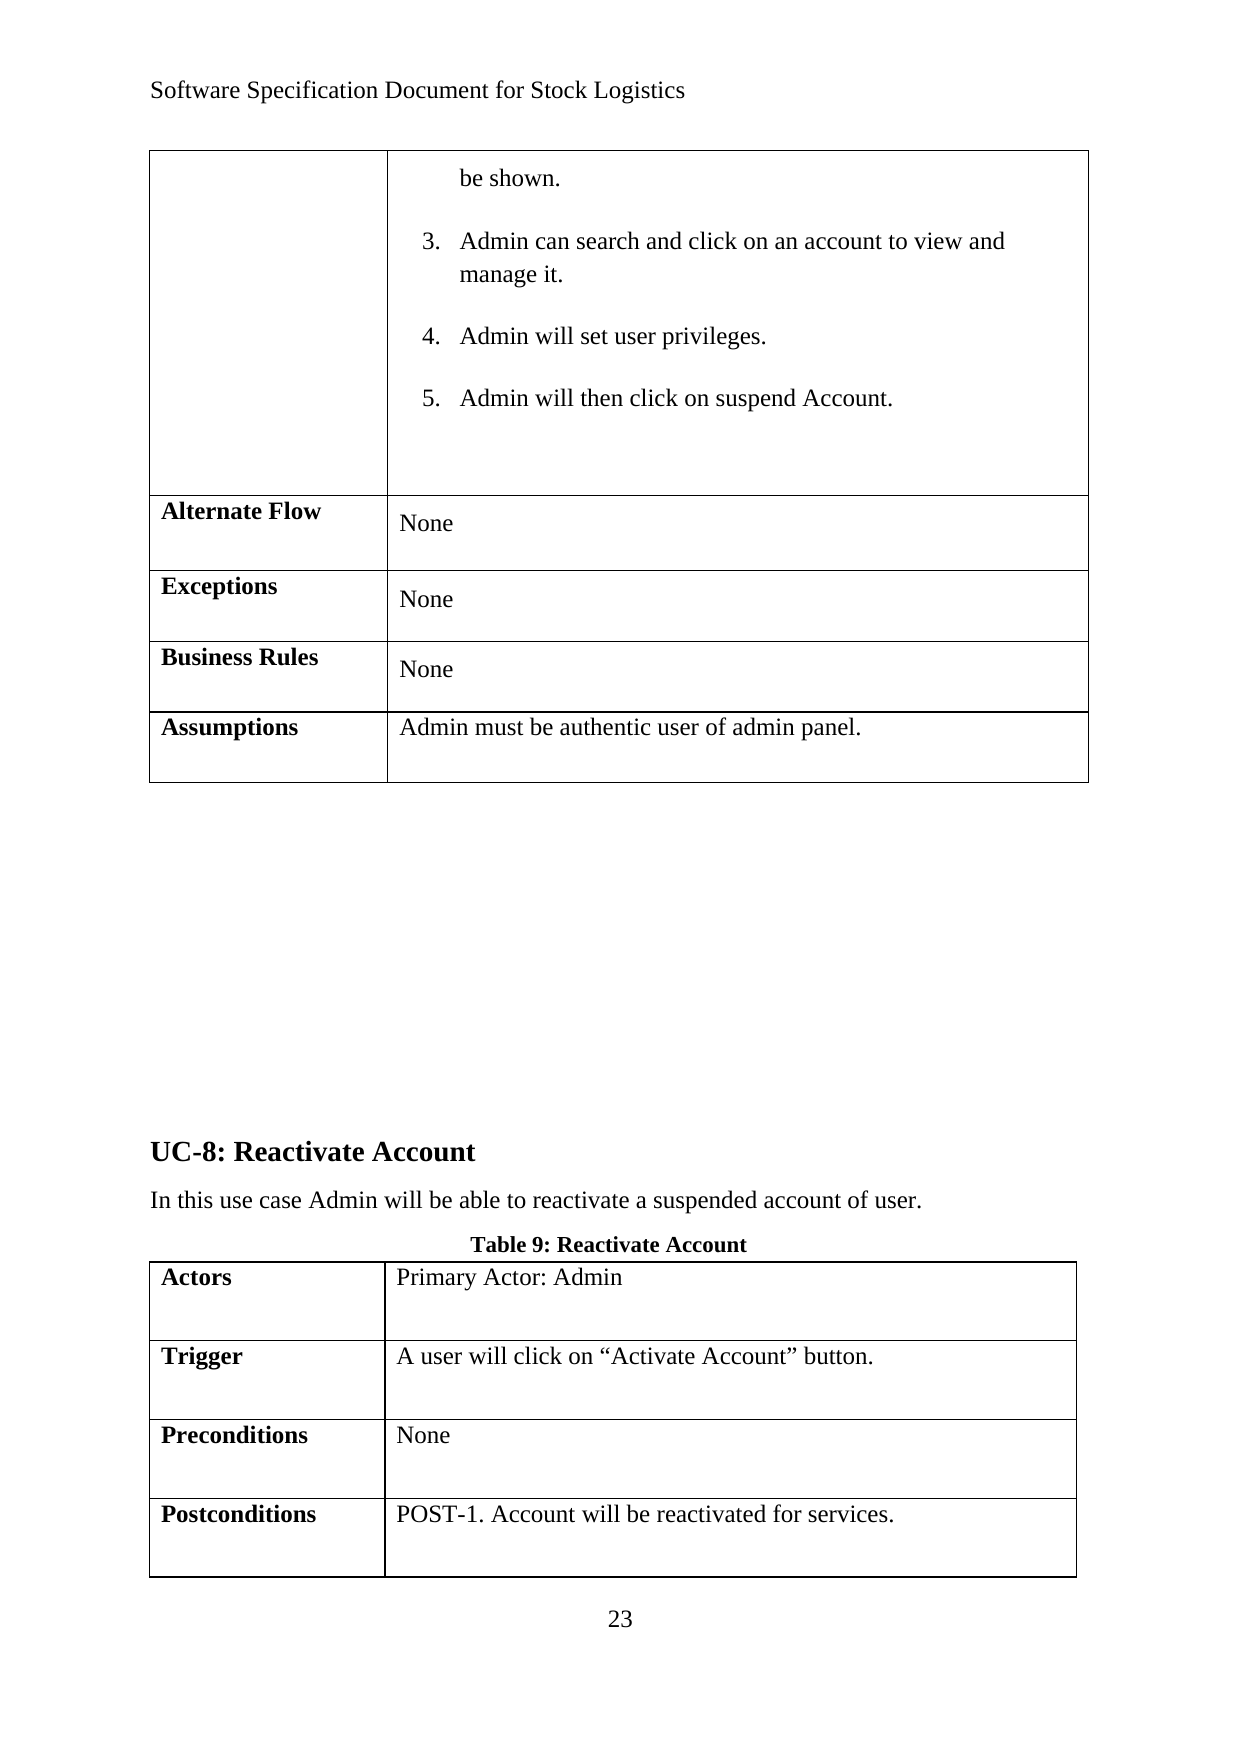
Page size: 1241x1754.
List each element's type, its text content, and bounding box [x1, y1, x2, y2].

table_cell None [388, 571, 1088, 641]
table_cell None [388, 642, 1088, 711]
table_cell None [386, 1420, 1076, 1498]
table_cell A user will click on “Activate Account” button. [386, 1341, 1076, 1419]
table_cell Postconditions [150, 1499, 384, 1576]
table_cell Alternate Flow [150, 496, 387, 570]
table_cell Trigger [150, 1341, 384, 1419]
table_cell [150, 151, 387, 495]
table_cell Admin must be authentic user of admin panel. [388, 713, 1088, 782]
table_cell Exceptions [150, 571, 387, 641]
text Table 9: Reactivate Account [150, 1231, 1090, 1257]
table_cell None [388, 496, 1088, 570]
table_header Actors [150, 1263, 384, 1340]
table_header Primary Actor: Admin [386, 1263, 1076, 1340]
table_cell Assumptions [150, 713, 387, 782]
table_cell POST-1. Account will be reactivated for services. [386, 1499, 1076, 1576]
table_cell Admin will press the Manage Account Button Account Page will open where all the account of users will be shown. Admin can search and click on an account to view and manage it. Admin will set user privileges. Admin will then click on suspend Account. [388, 151, 1088, 495]
table_cell Business Rules [150, 642, 387, 711]
table_cell Preconditions [150, 1420, 384, 1498]
text UC-8: Reactivate Account [150, 1134, 1090, 1168]
text In this use case Admin will be able to reactivate a suspended account of user. [150, 1186, 1090, 1214]
